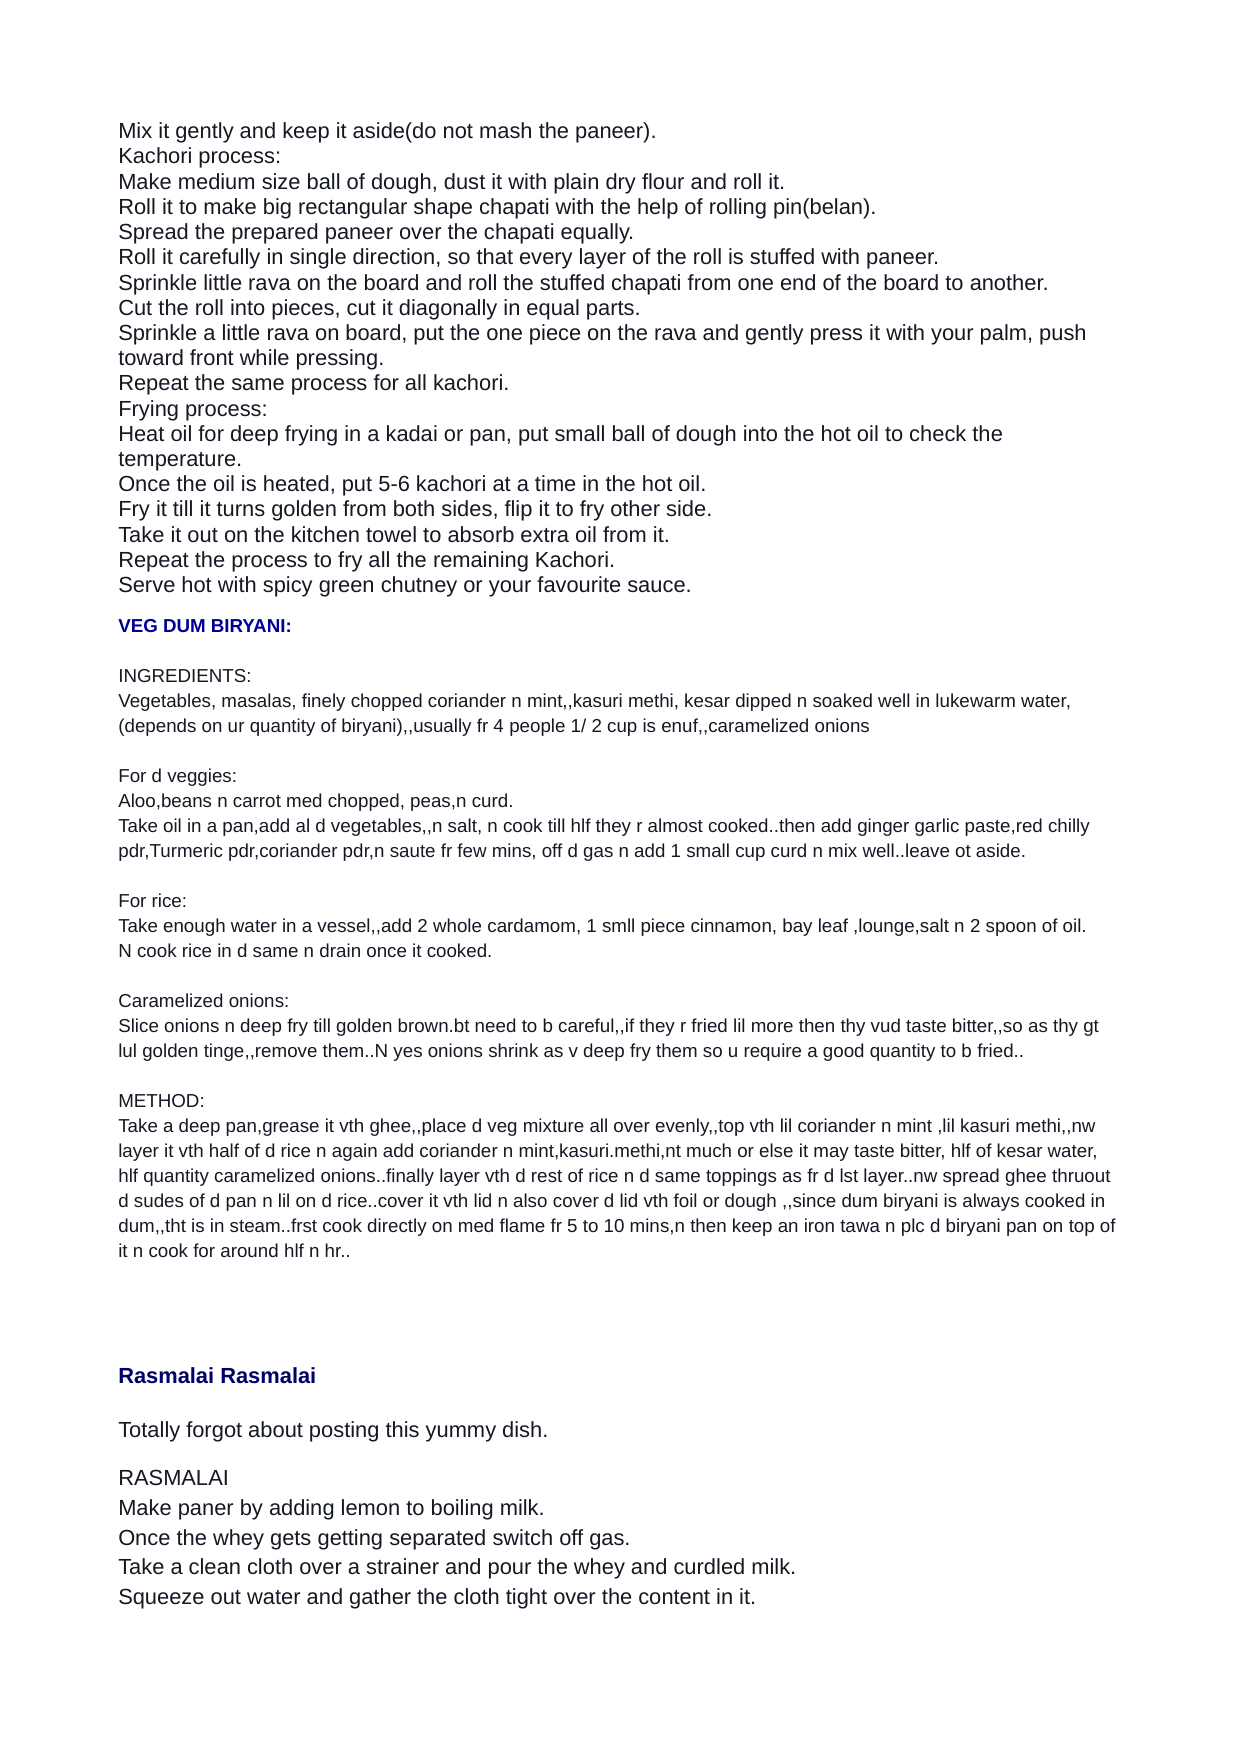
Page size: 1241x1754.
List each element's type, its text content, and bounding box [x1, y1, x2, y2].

text Totally forgot about posting this yummy dish. [118, 1412, 1122, 1442]
text VEG DUM BIRYANI: INGREDIENTS: Vegetables, masalas, finely chopped coriander n mint,,kasuri methi, kesar dipped n soaked well in lukewarm water,(depends on ur quantity of biryani),,usually fr 4 people 1/ 2 cup is enuf,,caramelized onions For d veggies: Aloo,beans n carrot med chopped, peas,n curd. Take oil in a pan,add al d vegetables,,n salt, n cook till hlf they r almost cooked..then add ginger garlic paste,red chilly pdr,Turmeric pdr,coriander pdr,n saute fr few mins, off d gas n add 1 small cup curd n mix well..leave ot aside. For rice: Take enough water in a vessel,,add 2 whole cardamom, 1 smll piece cinnamon, bay leaf ,lounge,salt n 2 spoon of oil. N cook rice in d same n drain once it cooked. Caramelized onions: Slice onions n deep fry till golden brown.bt need to b careful,,if they r fried lil more then thy vud taste bitter,,so as thy gt lul golden tinge,,remove them..N yes onions shrink as v deep fry them so u require a good quantity to b fried.. METHOD: Take a deep pan,grease it vth ghee,,place d veg mixture all over evenly,,top vth lil coriander n mint ,lil kasuri methi,,nw layer it vth half of d rice n again add coriander n mint,kasuri.methi,nt much or else it may taste bitter, hlf of kesar water, hlf quantity caramelized onions..finally layer vth d rest of rice n d same toppings as fr d lst layer..nw spread ghee thruout d sudes of d pan n lil on d rice..cover it vth lid n also cover d lid vth foil or dough ,,since dum biryani is always cooked in dum,,tht is in steam..frst cook directly on med flame fr 5 to 10 mins,n then keep an iron tawa n plc d biryani pan on top of it n cook for around hlf n hr.. [118, 612, 1122, 1262]
text RASMALAI Make paner by adding lemon to boiling milk. Once the whey gets getting separated switch off gas. Take a clean cloth over a strainer and pour the whey and curdled milk. Squeeze out water and gather the cloth tight over the content in it. [118, 1461, 1122, 1609]
text Mix it gently and keep it aside(do not mash the paneer). Kachori process: Make medium size ball of dough, dust it with plain dry flour and roll it. Roll it to make big rectangular shape chapati with the help of rolling pin(belan). Spread the prepared paneer over the chapati equally. Roll it carefully in single direction, so that every layer of the roll is stuffed with paneer. Sprinkle little rava on the board and roll the stuffed chapati from one end of the board to another. Cut the roll into pieces, cut it diagonally in equal parts. Sprinkle a little rava on board, put the one piece on the rava and gently press it with your palm, push toward front while pressing. Repeat the same process for all kachori. Frying process: Heat oil for deep frying in a kadai or pan, put small ball of dough into the hot oil to check the temperature. Once the oil is heated, put 5-6 kachori at a time in the hot oil. Fry it till it turns golden from both sides, flip it to fry other side. Take it out on the kitchen towel to absorb extra oil from it. Repeat the process to fry all the remaining Kachori. Serve hot with spicy green chutney or your favourite sauce. [118, 118, 1122, 597]
text Rasmalai Rasmalai [118, 1363, 1122, 1388]
